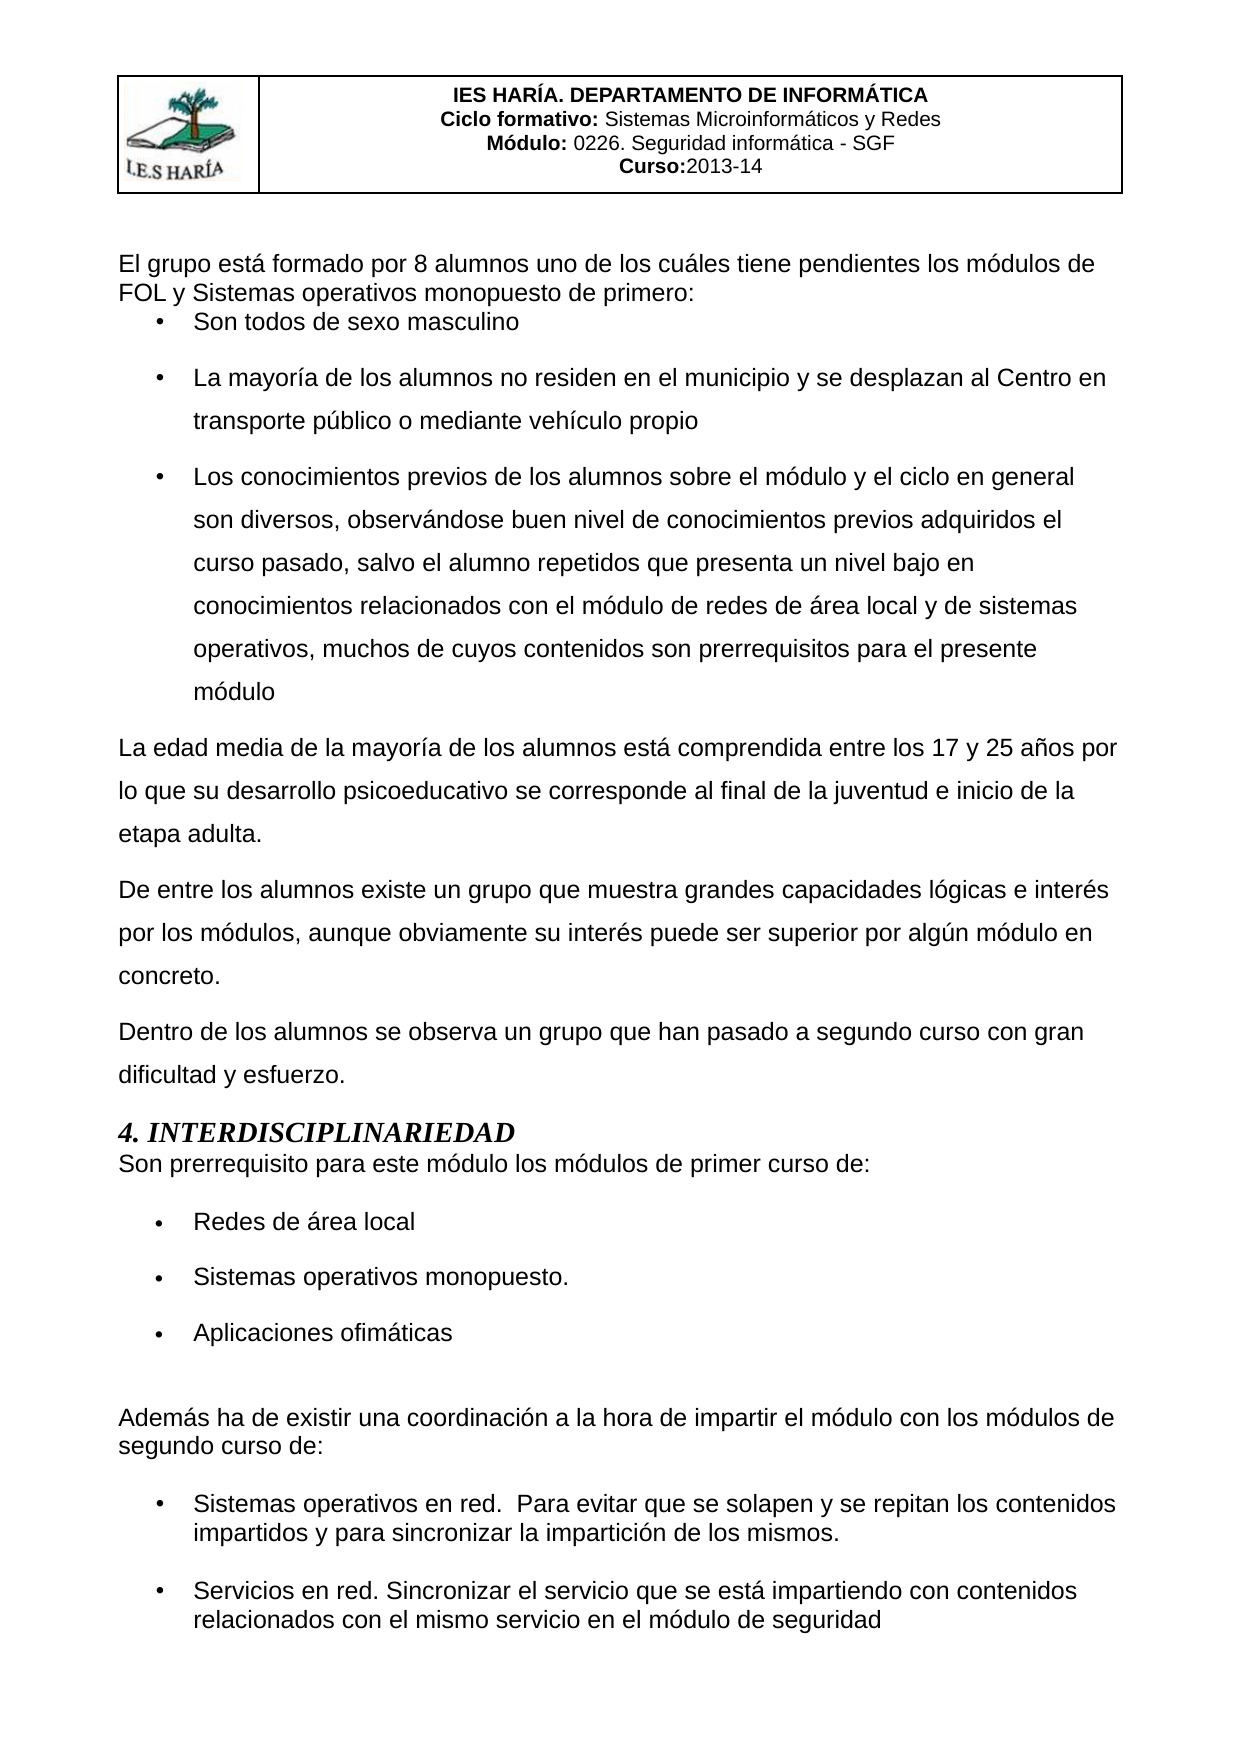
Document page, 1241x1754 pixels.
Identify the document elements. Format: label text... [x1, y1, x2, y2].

text La edad media de la mayoría de los alumnos está comprendida entre los 17 y 25 años por lo que su desarrollo psicoeducativo se corresponde al final de la juventud e inicio de la etapa adulta. [118, 733, 1122, 848]
text Dentro de los alumnos se observa un grupo que han pasado a segundo curso con gran dificultad y esfuerzo. [118, 1017, 1122, 1088]
list Aplicaciones ofimáticas [156, 1318, 1122, 1346]
list Sistemas operativos en red. Para evitar que se solapen y se repitan los contenidos impartidos y para sincronizar la impartición de los mismos. [156, 1489, 1122, 1547]
list Redes de área local [156, 1206, 1122, 1235]
list Sistemas operativos monopuesto. [156, 1262, 1122, 1291]
text Son prerrequisito para este módulo los módulos de primer curso de: [118, 1149, 1122, 1178]
text Además ha de existir una coordinación a la hora de impartir el módulo con los módulos de segundo curso de: [118, 1402, 1122, 1460]
picture [123, 82, 241, 181]
list La mayoría de los alumnos no residen en el municipio y se desplazan al Centro en transporte público o mediante vehículo propio [156, 363, 1122, 435]
subtitle 4. INTERDISCIPLINARIEDAD [118, 1115, 1122, 1149]
list Servicios en red. Sincronizar el servicio que se está impartiendo con contenidos relacionados con el mismo servicio en el módulo de seguridad [156, 1576, 1122, 1633]
text El grupo está formado por 8 alumnos uno de los cuáles tiene pendientes los módulos de FOL y Sistemas operativos monopuesto de primero: [118, 249, 1122, 307]
list Los conocimientos previos de los alumnos sobre el módulo y el ciclo en general son diversos, observándose buen nivel de conocimientos previos adquiridos el curso pasado, salvo el alumno repetidos que presenta un nivel bajo en conocimientos relacionados con el módulo de redes de área local y de sistemas operativos, muchos de cuyos contenidos son prerrequisitos para el presente módulo [156, 462, 1122, 706]
list Son todos de sexo masculino [156, 307, 1122, 336]
text De entre los alumnos existe un grupo que muestra grandes capacidades lógicas e interés por los módulos, aunque obviamente su interés puede ser superior por algún módulo en concreto. [118, 875, 1122, 990]
